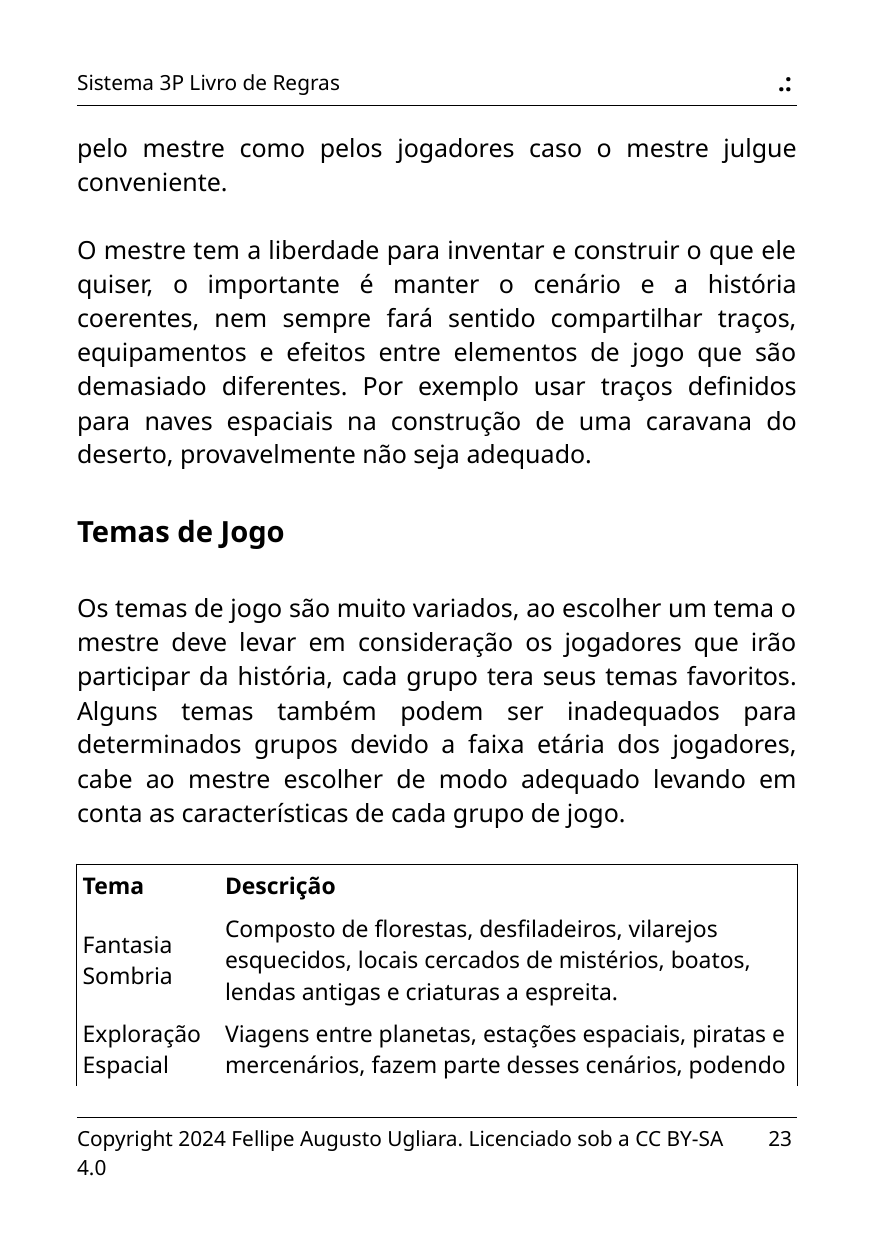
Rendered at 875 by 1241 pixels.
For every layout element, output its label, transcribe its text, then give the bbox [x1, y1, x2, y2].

table_header Tema [77, 865, 219, 907]
text Os temas de jogo são muito variados, ao escolher um tema o mestre deve levar em consideração os jogadores que irão participar da história, cada grupo tera seus temas favoritos. Alguns temas também podem ser inadequados para determinados grupos devido a faixa etária dos jogadores, cabe ao mestre escolher de modo adequado levando em conta as características de cada grupo de jogo. [77, 591, 797, 829]
table_cell Fantasia Sombria [77, 907, 219, 1012]
text O mestre tem a liberdade para inventar e construir o que ele quiser, o importante é manter o cenário e a história coerentes, nem sempre fará sentido compartilhar traços, equipamentos e efeitos entre elementos de jogo que são demasiado diferentes. Por exemplo usar traços definidos para naves espaciais na construção de uma caravana do deserto, provavelmente não seja adequado. [77, 233, 797, 471]
table_cell Composto de florestas, desfiladeiros, vilarejos esquecidos, locais cercados de mistérios, boatos, lendas antigas e criaturas a espreita. [219, 907, 797, 1012]
text pelo mestre como pelos jogadores caso o mestre julgue conveniente. [77, 131, 797, 199]
table_cell Viagens entre planetas, estações espaciais, piratas e mercenários, fazem parte desses cenários, podendo [219, 1013, 797, 1086]
subtitle Temas de Jogo [77, 511, 797, 551]
table_cell Exploração Espacial [77, 1013, 219, 1086]
table_header Descrição [219, 865, 797, 907]
